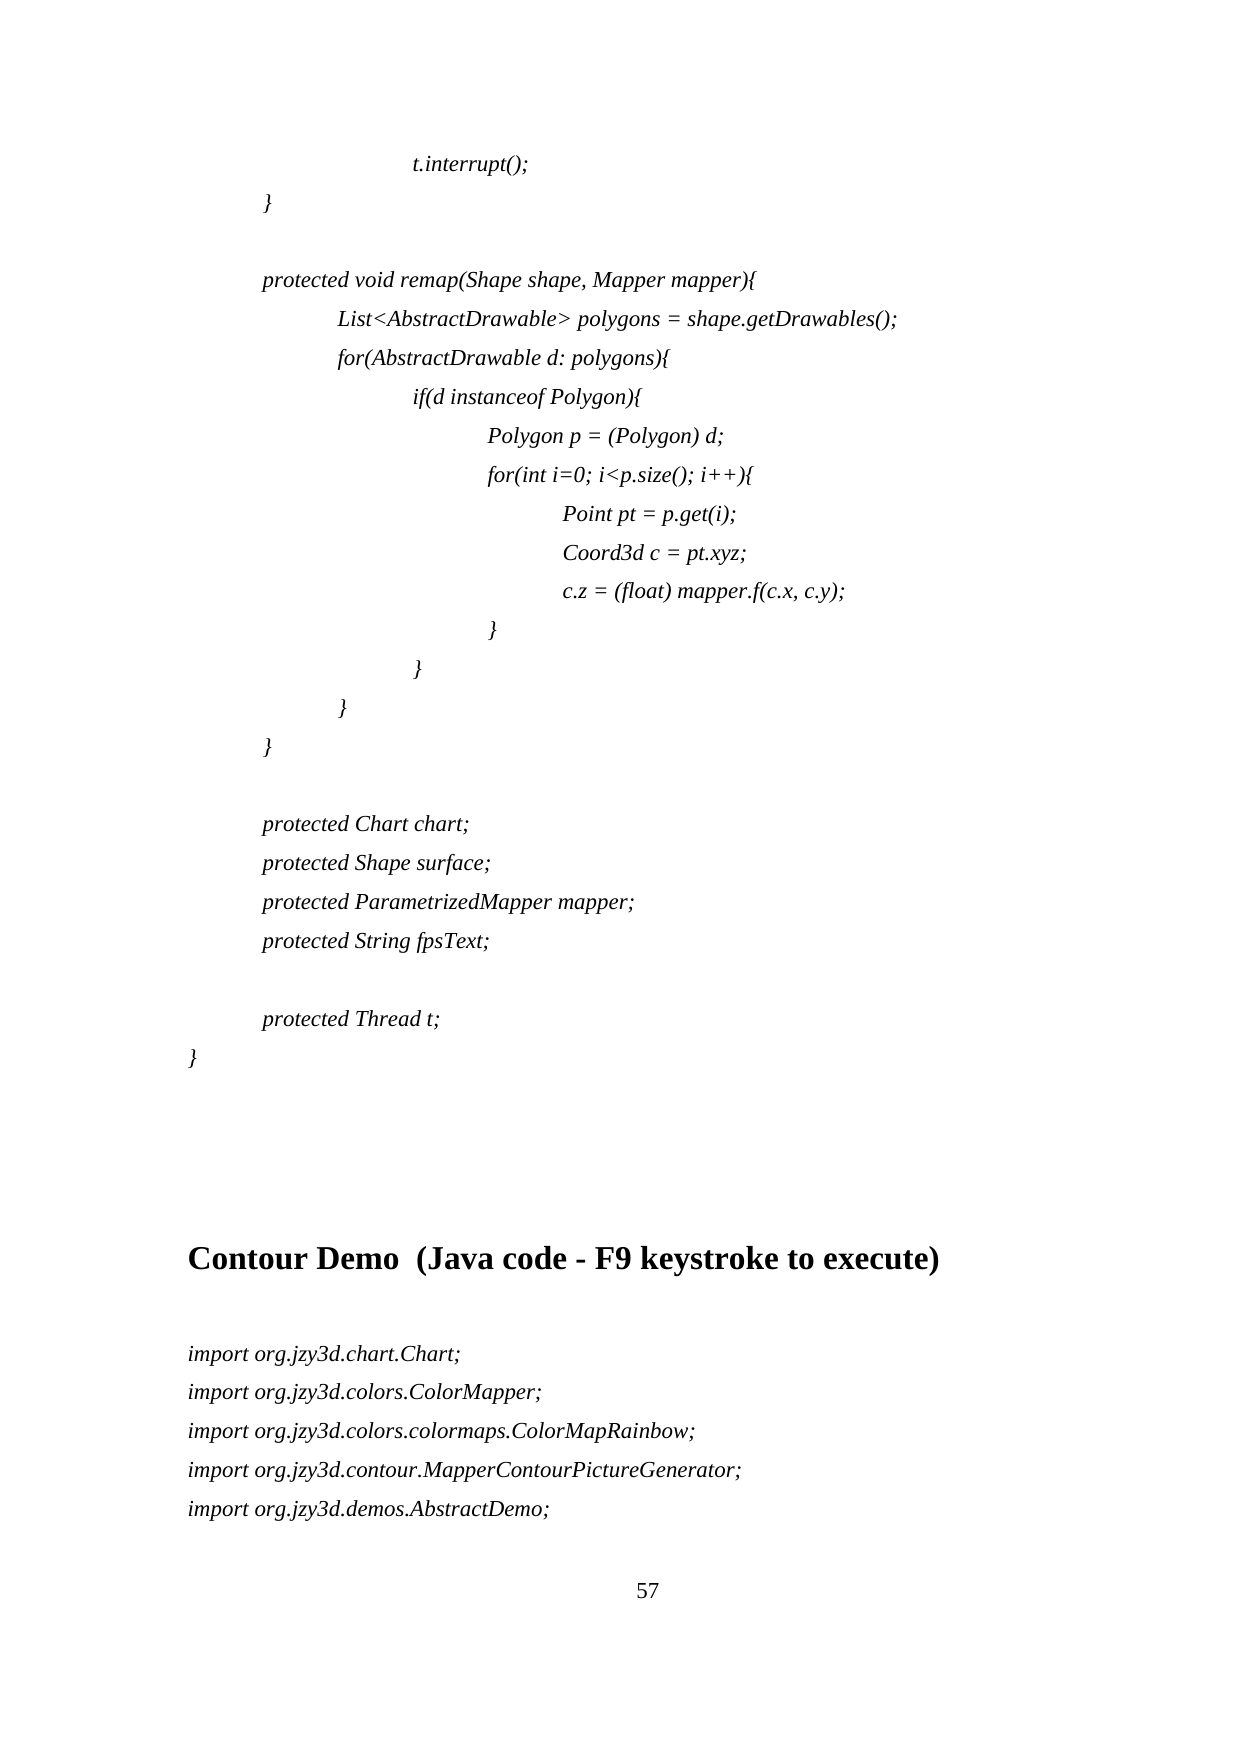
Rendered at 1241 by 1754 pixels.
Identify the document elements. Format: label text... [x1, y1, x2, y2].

text t.interrupt(); [187, 150, 1108, 176]
text List<AbstractDrawable> polygons = shape.getDrawables(); [187, 305, 1108, 332]
text if(d instanceof Polygon){ [187, 383, 1108, 409]
text import org.jzy3d.demos.AbstractDemo; [187, 1495, 1108, 1521]
text c.z = (float) mapper.f(c.x, c.y); [187, 577, 1108, 604]
text } [187, 616, 1108, 643]
text for(AbstractDrawable d: polygons){ [187, 344, 1108, 371]
text } [187, 655, 1108, 681]
text import org.jzy3d.chart.Chart; [187, 1339, 1108, 1366]
text Polygon p = (Polygon) d; [187, 422, 1108, 448]
text protected Thread t; [187, 1005, 1108, 1031]
text } [187, 694, 1108, 720]
text import org.jzy3d.colors.ColorMapper; [187, 1378, 1108, 1405]
text Point pt = p.get(i); [187, 500, 1108, 526]
text protected Shape surface; [187, 849, 1108, 876]
text Coord3d c = pt.xyz; [187, 538, 1108, 565]
text } [187, 189, 1108, 215]
text protected ParametrizedMapper mapper; [187, 888, 1108, 914]
text } [187, 1044, 1108, 1070]
text import org.jzy3d.colors.colormaps.ColorMapRainbow; [187, 1417, 1108, 1444]
text } [187, 733, 1108, 759]
text protected Chart chart; [187, 811, 1108, 837]
text import org.jzy3d.contour.MapperContourPictureGenerator; [187, 1456, 1108, 1482]
text for(int i=0; i<p.size(); i++){ [187, 461, 1108, 487]
text Contour Demo (Java code - F9 keystroke to execute) [187, 1238, 1108, 1276]
text protected String fpsText; [187, 927, 1108, 953]
text protected void remap(Shape shape, Mapper mapper){ [187, 267, 1108, 293]
